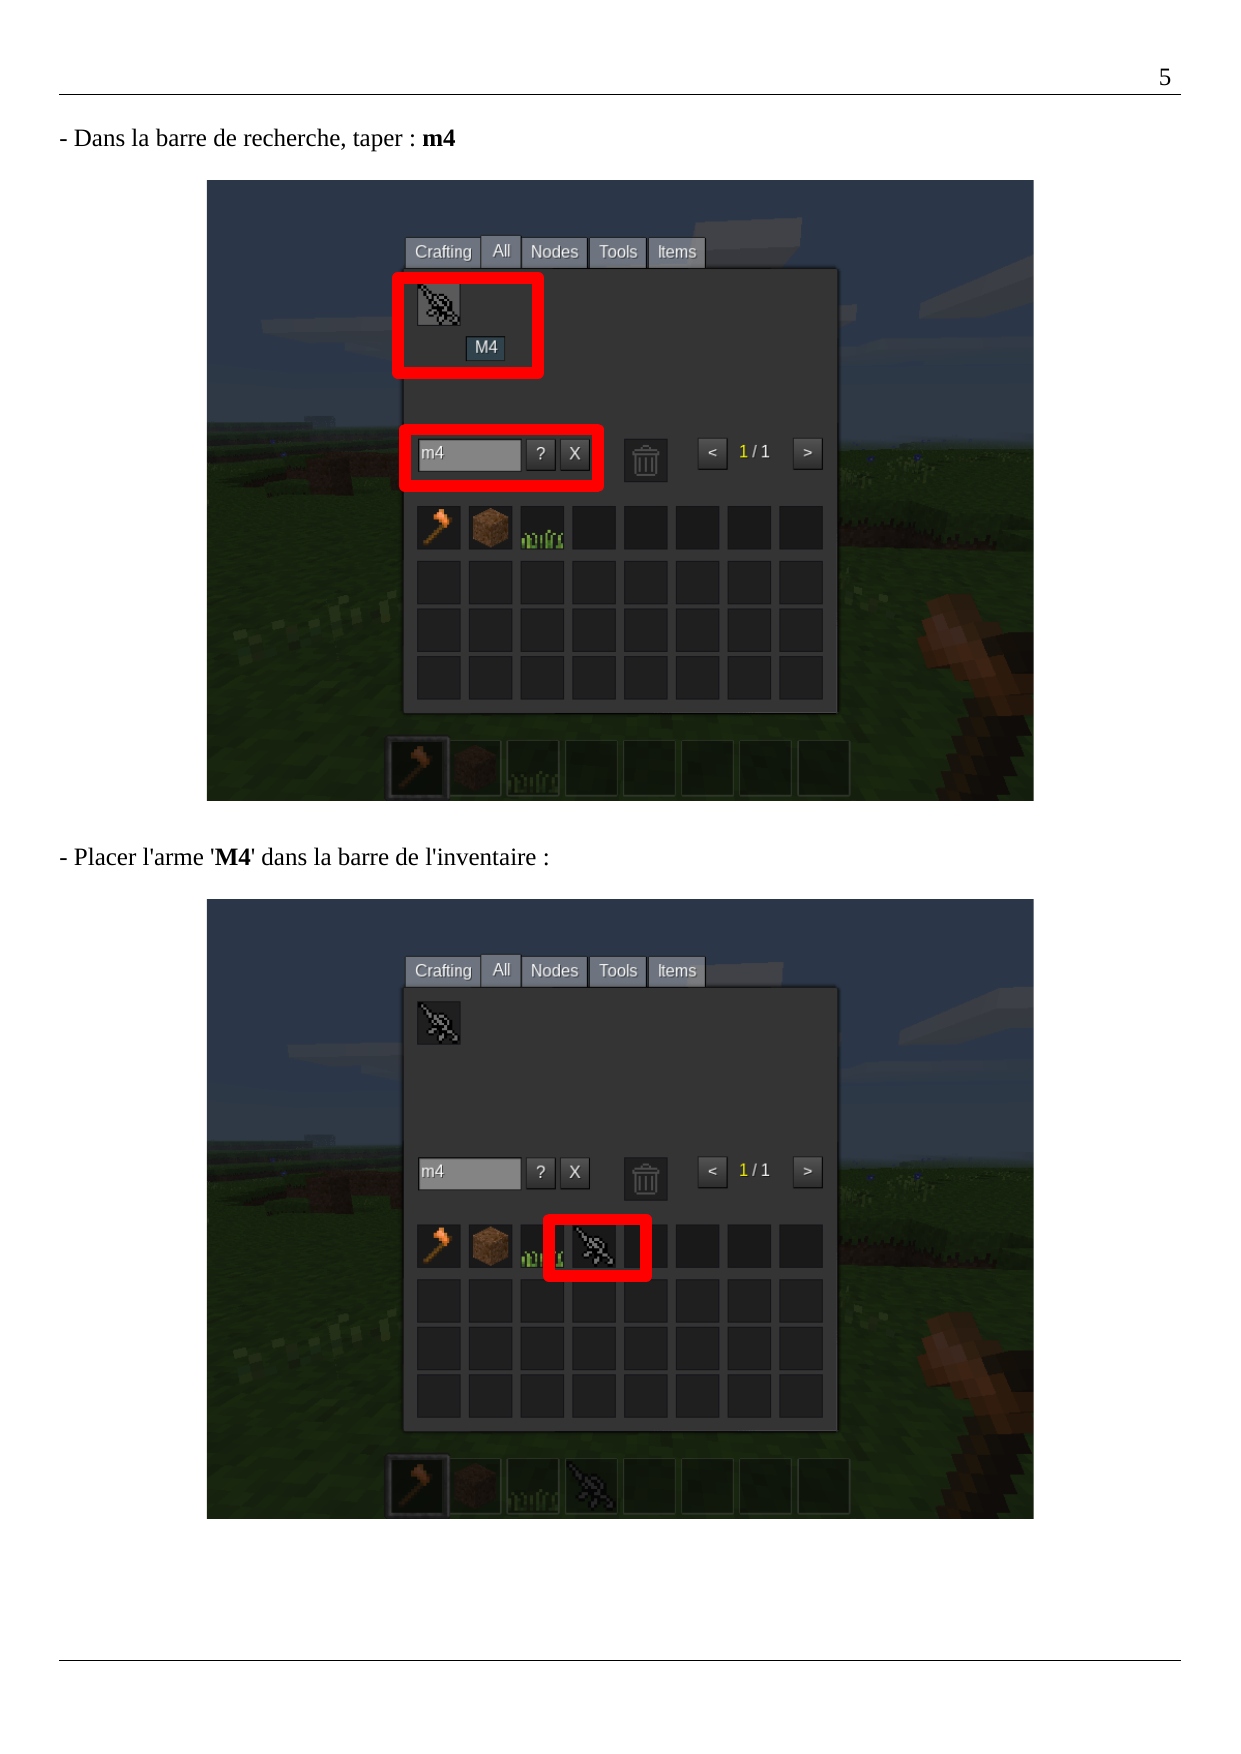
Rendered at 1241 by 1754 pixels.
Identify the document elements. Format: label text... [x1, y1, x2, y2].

picture [206, 899, 1034, 1519]
text - Placer l'arme 'M4' dans la barre de l'inventaire : [59, 842, 1181, 871]
text - Dans la barre de recherche, taper : m4 [59, 123, 1181, 152]
picture [206, 180, 1034, 801]
